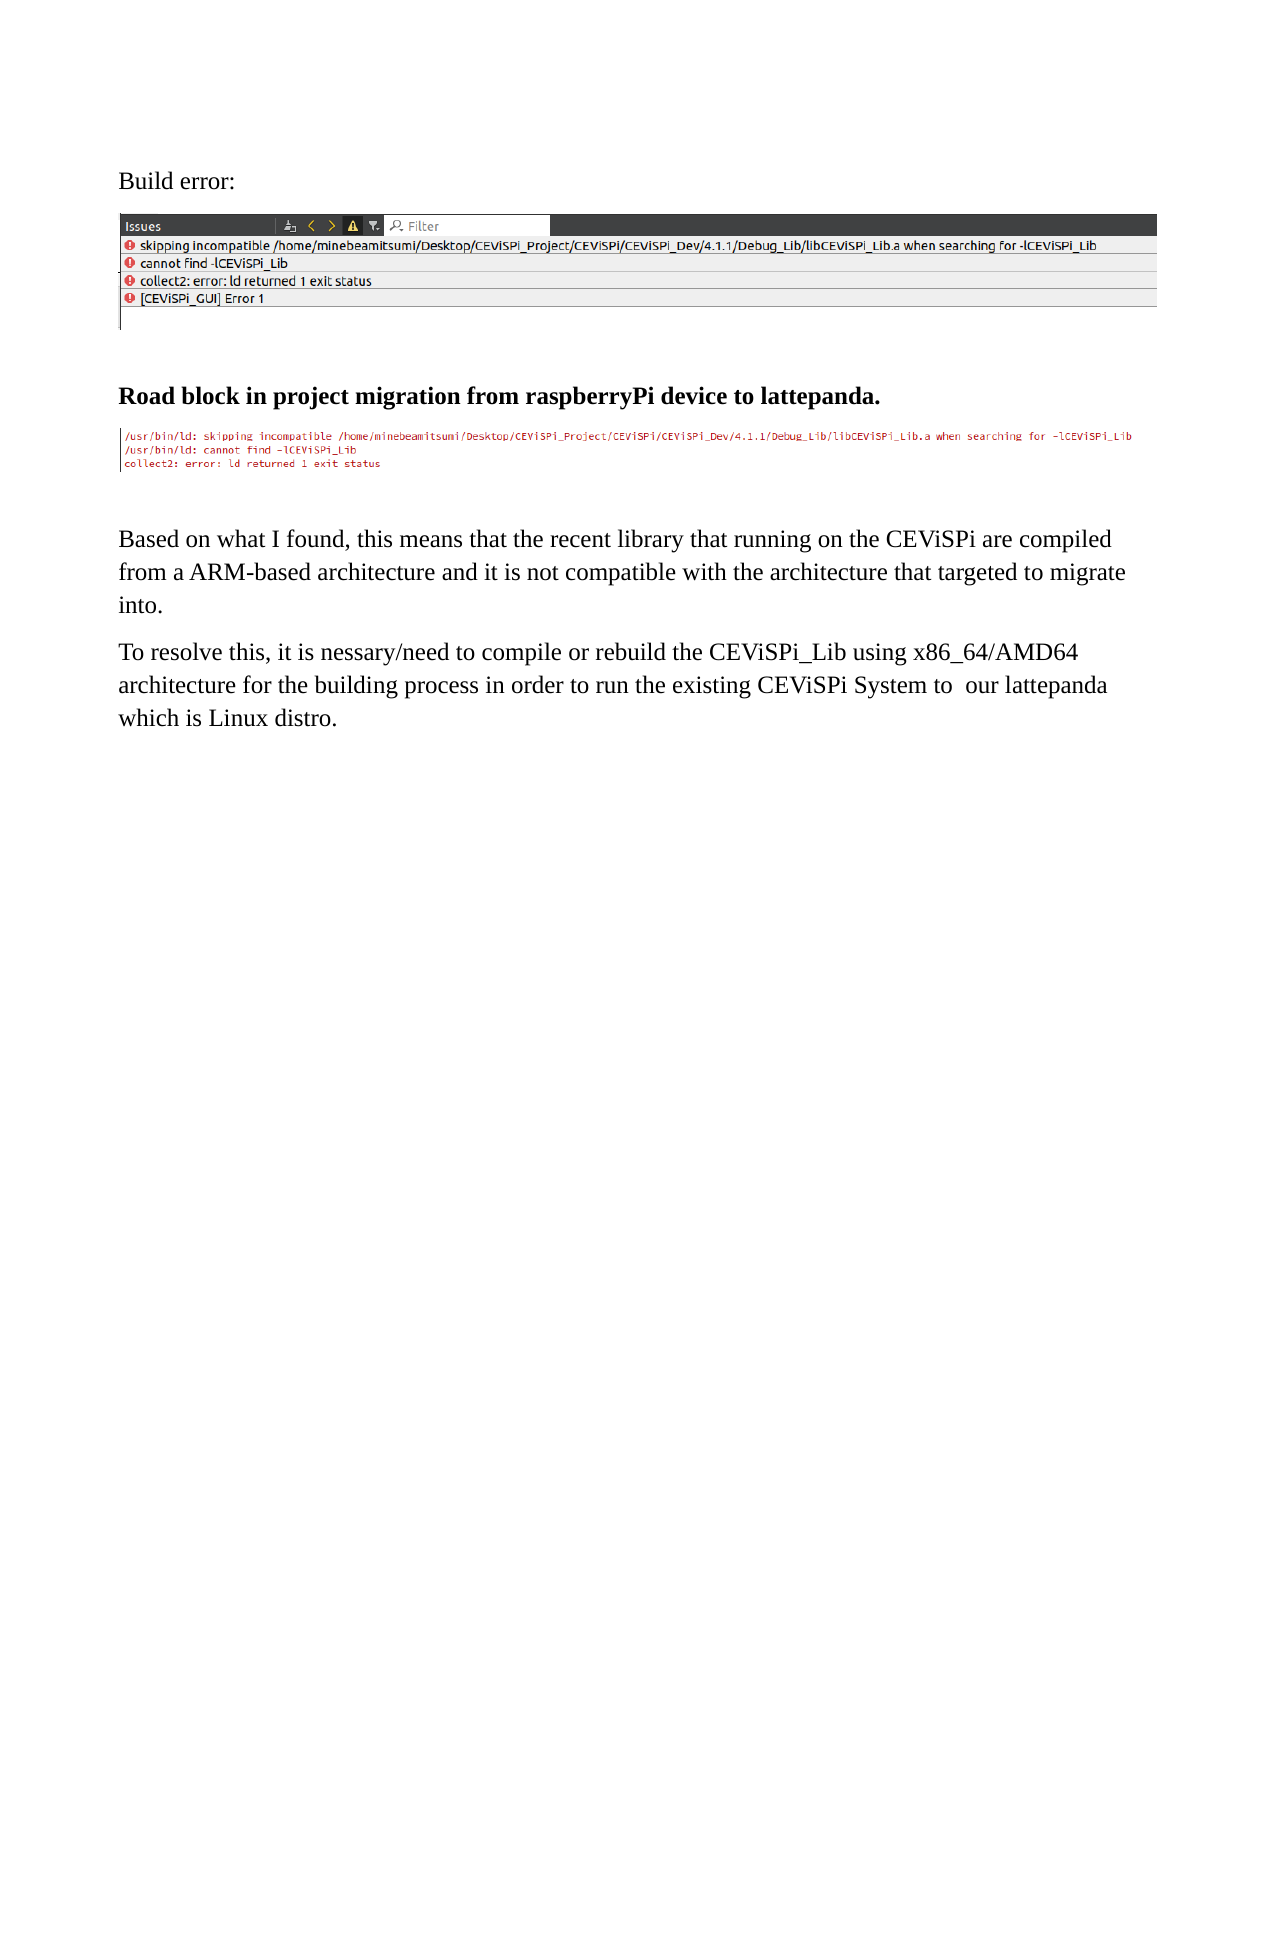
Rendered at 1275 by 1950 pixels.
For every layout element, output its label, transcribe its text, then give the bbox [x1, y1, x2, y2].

picture [118, 213, 1157, 330]
text Road block in project migration from raspberryPi device to lattepanda. [118, 381, 1157, 410]
text Based on what I found, this means that the recent library that running on the CEViSPi are compiled from a ARM-based architecture and it is not compatible with the architecture that targeted to migrate into. [118, 524, 1157, 618]
picture [118, 428, 1157, 472]
text To resolve this, it is nessary/need to compile or rebuild the CEViSPi_Lib using x86_64/AMD64 architecture for the building process in order to run the existing CEViSPi System to our lattepanda which is Linux distro. [118, 637, 1157, 732]
text Build error: [118, 166, 1157, 194]
